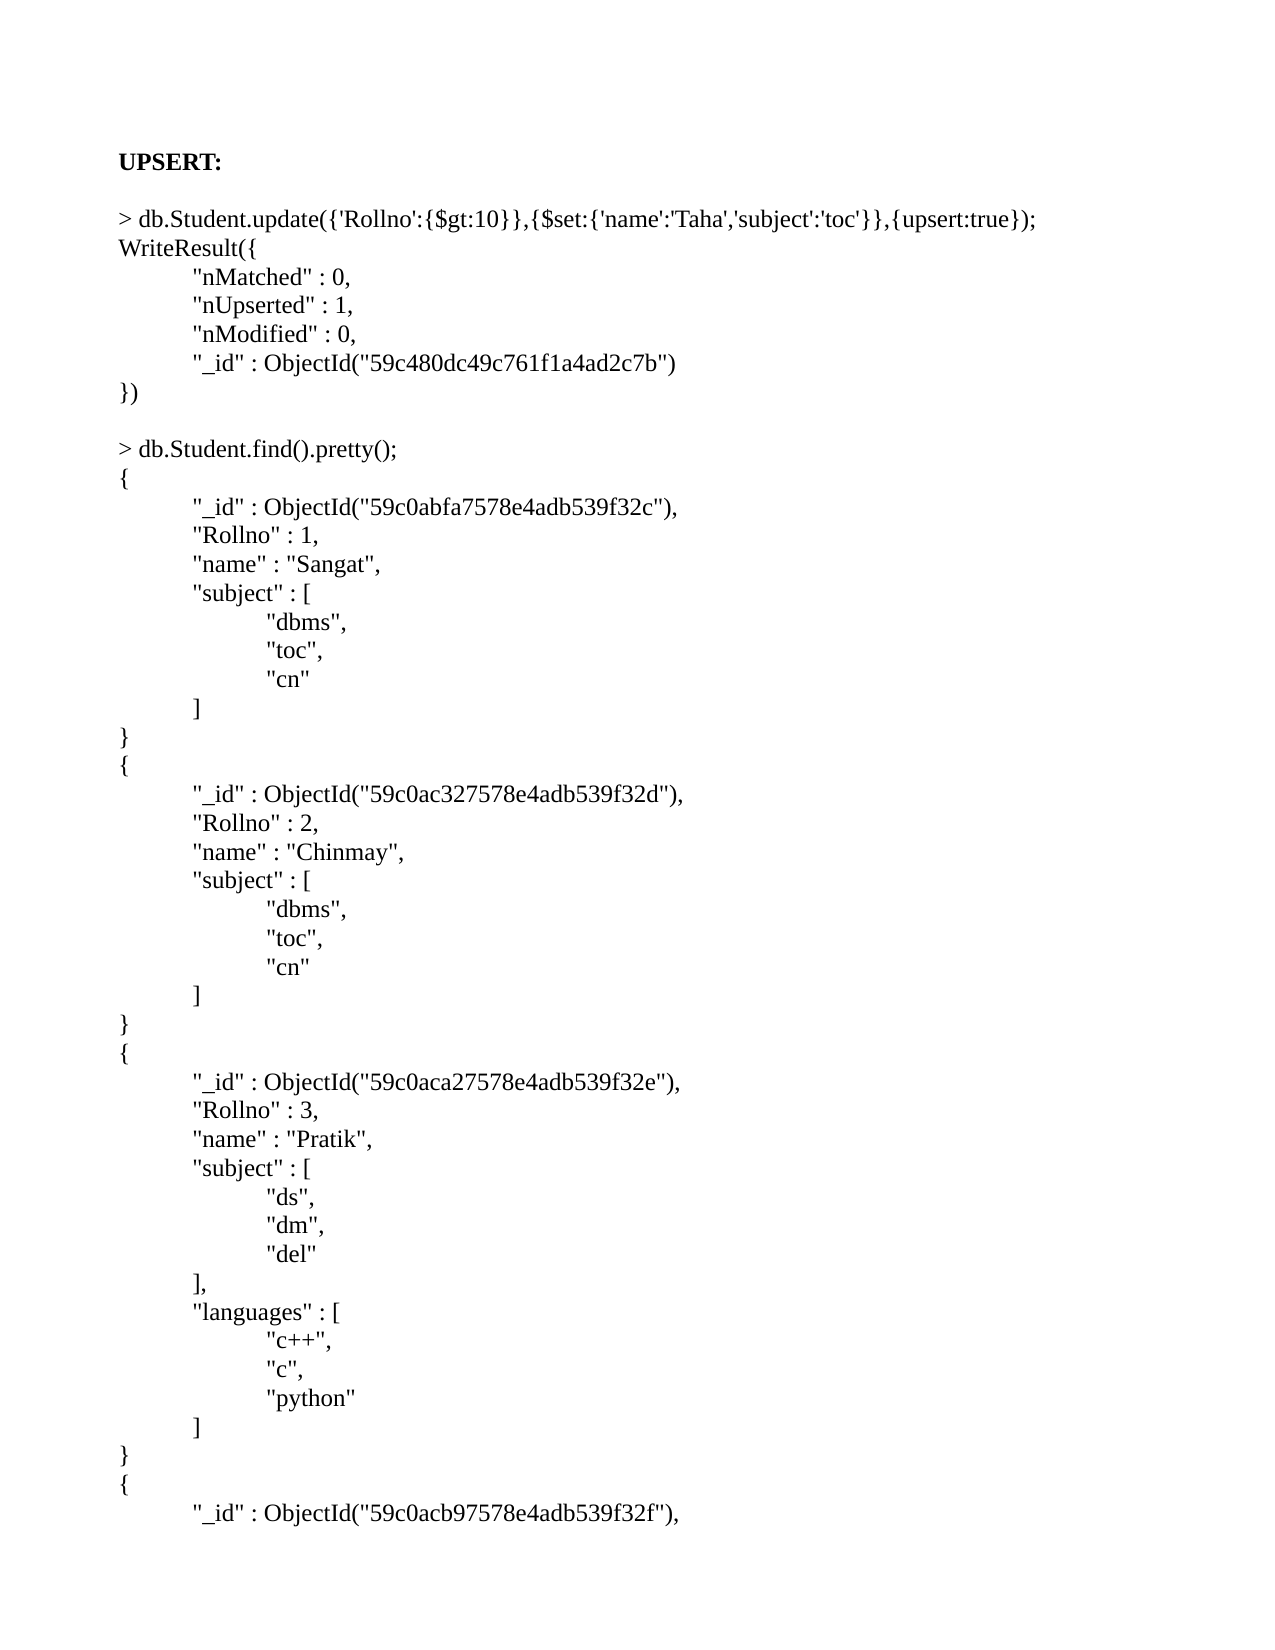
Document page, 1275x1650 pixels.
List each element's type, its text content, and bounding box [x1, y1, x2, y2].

text ] [118, 981, 1157, 1009]
text "dm", [118, 1211, 1157, 1239]
text "name" : "Sangat", [118, 549, 1157, 578]
text "c", [118, 1354, 1157, 1383]
text "subject" : [ [118, 578, 1157, 607]
text "Rollno" : 3, [118, 1096, 1157, 1124]
text "name" : "Pratik", [118, 1124, 1157, 1153]
text "toc", [118, 636, 1157, 664]
text "subject" : [ [118, 866, 1157, 894]
text { [118, 1038, 1157, 1067]
text "ds", [118, 1182, 1157, 1211]
text ], [118, 1268, 1157, 1297]
text "_id" : ObjectId("59c480dc49c761f1a4ad2c7b") [118, 348, 1157, 377]
text } [118, 1009, 1157, 1038]
text } [118, 1441, 1157, 1469]
text "cn" [118, 952, 1157, 981]
text "Rollno" : 2, [118, 808, 1157, 837]
text "nModified" : 0, [118, 319, 1157, 348]
text "cn" [118, 664, 1157, 693]
text "nUpserted" : 1, [118, 291, 1157, 319]
text { [118, 1469, 1157, 1498]
text } [118, 722, 1157, 751]
text WriteResult({ [118, 233, 1157, 262]
text "dbms", [118, 894, 1157, 923]
text "_id" : ObjectId("59c0abfa7578e4adb539f32c"), [118, 492, 1157, 521]
text ] [118, 1412, 1157, 1441]
text "_id" : ObjectId("59c0ac327578e4adb539f32d"), [118, 779, 1157, 808]
text { [118, 463, 1157, 492]
text "languages" : [ [118, 1297, 1157, 1326]
text "c++", [118, 1326, 1157, 1354]
text "Rollno" : 1, [118, 521, 1157, 549]
text > db.Student.find().pretty(); [118, 434, 1157, 463]
text "nMatched" : 0, [118, 262, 1157, 291]
text }) [118, 377, 1157, 406]
text "python" [118, 1383, 1157, 1412]
text "_id" : ObjectId("59c0acb97578e4adb539f32f"), [118, 1498, 1157, 1527]
text ] [118, 693, 1157, 722]
text UPSERT: [118, 147, 1157, 176]
text "toc", [118, 923, 1157, 952]
text "del" [118, 1239, 1157, 1268]
text > db.Student.update({'Rollno':{$gt:10}},{$set:{'name':'Taha','subject':'toc'}},{upsert:true}); [118, 204, 1157, 233]
text "dbms", [118, 607, 1157, 636]
text { [118, 751, 1157, 779]
text "_id" : ObjectId("59c0aca27578e4adb539f32e"), [118, 1067, 1157, 1096]
text "name" : "Chinmay", [118, 837, 1157, 866]
text "subject" : [ [118, 1153, 1157, 1182]
